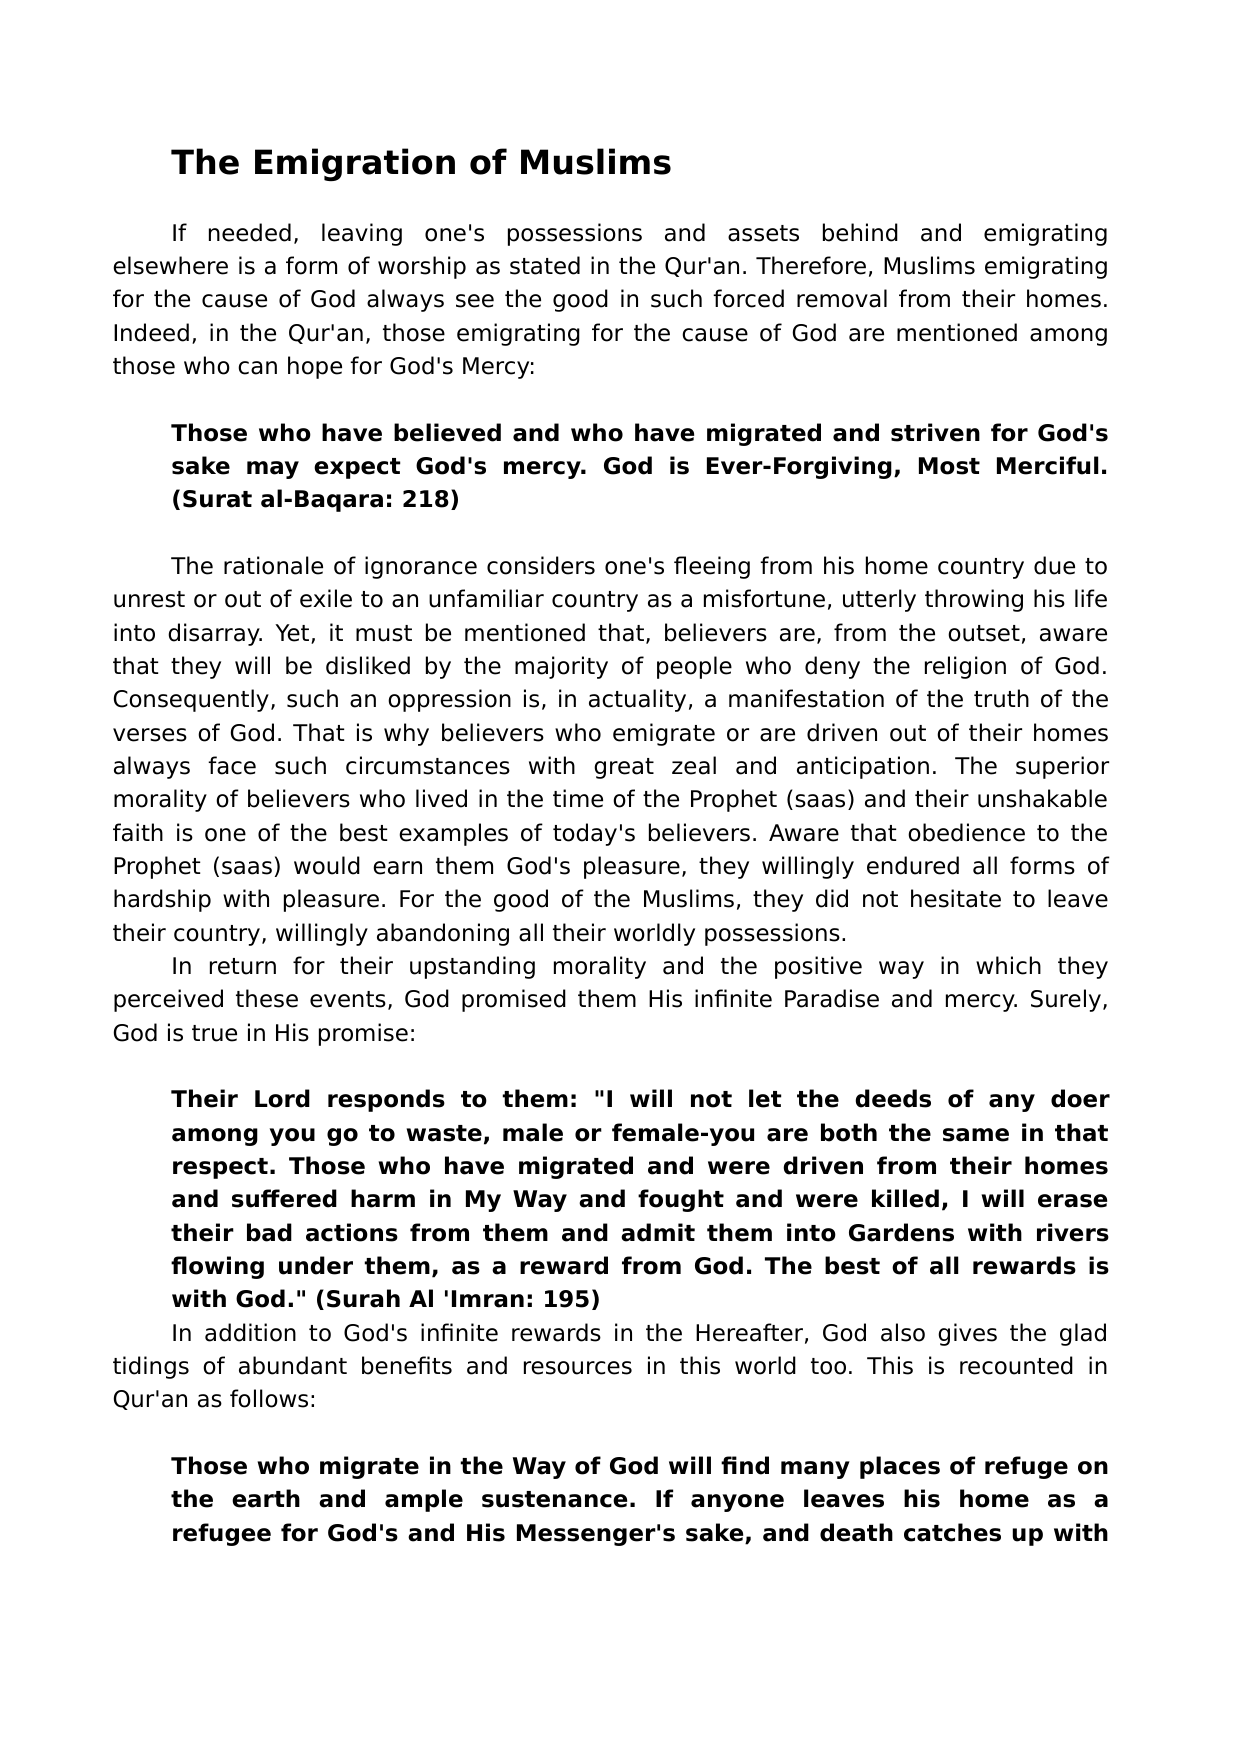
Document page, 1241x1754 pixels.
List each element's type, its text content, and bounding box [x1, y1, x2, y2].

text Those who migrate in the Way of God will find many places of refuge on the earth and ample sustenance. If anyone leaves his home as a refugee for God's and His Messenger's sake, and death catches up with [171, 1448, 1110, 1548]
text The Emigration of Muslims [112, 148, 1110, 181]
text Those who have believed and who have migrated and striven for God's sake may expect God's mercy. God is Ever-Forgiving, Most Merciful. (Surat al-Baqara: 218) [171, 414, 1110, 514]
text Their Lord responds to them: "I will not let the deeds of any doer among you go to waste, male or female-you are both the same in that respect. Those who have migrated and were driven from their homes and suffered harm in My Way and fought and were killed, I will erase their bad actions from them and admit them into Gardens with rivers flowing under them, as a reward from God. The best of all rewards is with God." (Surah Al 'Imran: 195) [171, 1081, 1110, 1314]
text In return for their upstanding morality and the positive way in which they perceived these events, God promised them His infinite Paradise and mercy. Surely, God is true in His promise: [112, 948, 1110, 1048]
text In addition to God's infinite rewards in the Hereafter, God also gives the glad tidings of abundant benefits and resources in this world too. This is recounted in Qur'an as follows: [112, 1314, 1110, 1414]
text If needed, leaving one's possessions and assets behind and emigrating elsewhere is a form of worship as stated in the Qur'an. Therefore, Muslims emigrating for the cause of God always see the good in such forced removal from their homes. Indeed, in the Qur'an, those emigrating for the cause of God are mentioned among those who can hope for God's Mercy: [112, 214, 1110, 381]
text The rationale of ignorance considers one's fleeing from his home country due to unrest or out of exile to an unfamiliar country as a misfortune, utterly throwing his life into disarray. Yet, it must be mentioned that, believers are, from the outset, aware that they will be disliked by the majority of people who deny the religion of God. Consequently, such an oppression is, in actuality, a manifestation of the truth of the verses of God. That is why believers who emigrate or are driven out of their homes always face such circumstances with great zeal and anticipation. The superior morality of believers who lived in the time of the Prophet (saas) and their unshakable faith is one of the best examples of today's believers. Aware that obedience to the Prophet (saas) would earn them God's pleasure, they willingly endured all forms of hardship with pleasure. For the good of the Muslims, they did not hesitate to leave their country, willingly abandoning all their worldly possessions. [112, 548, 1110, 948]
